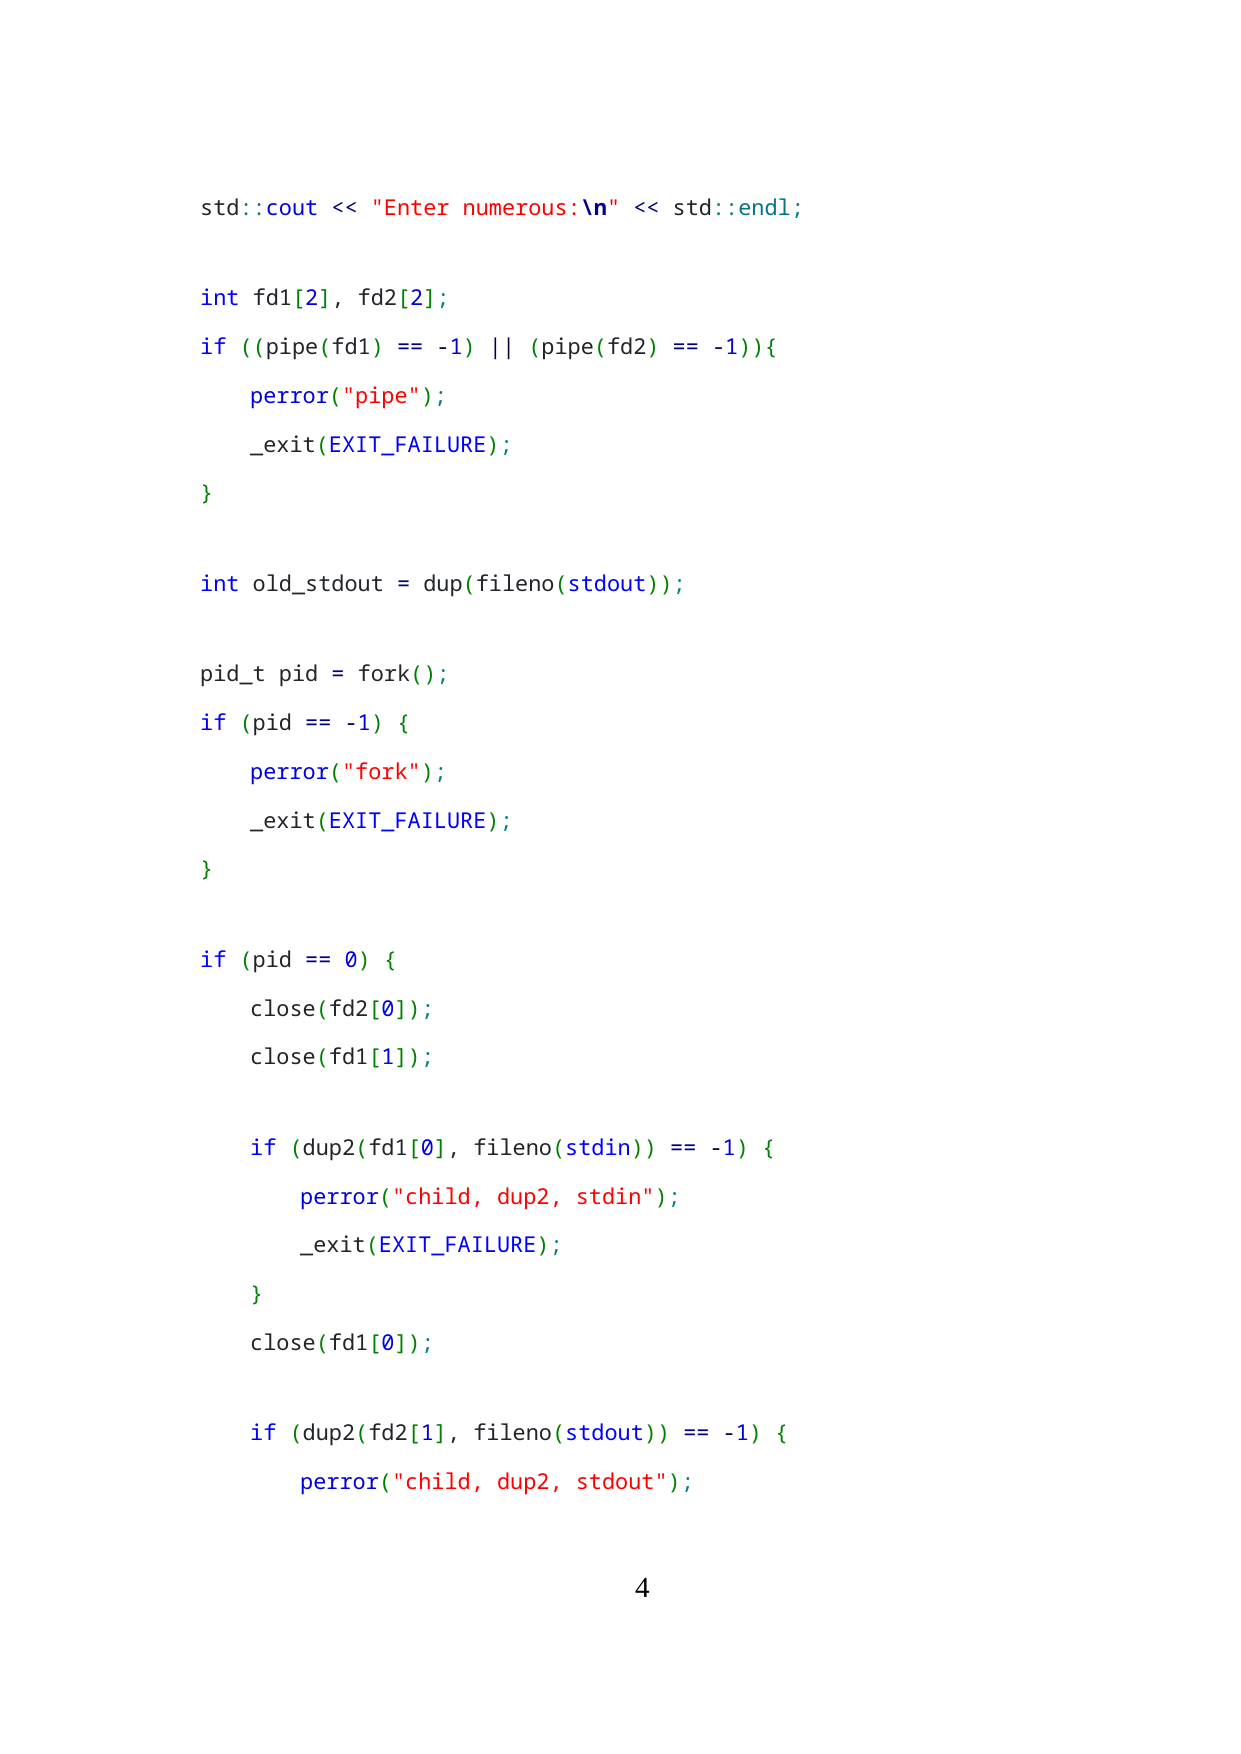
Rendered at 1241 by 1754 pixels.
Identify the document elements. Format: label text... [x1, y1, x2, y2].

text if (dup2(fd2[1], fileno(stdout)) == -1) { [150, 1417, 1091, 1447]
text } [150, 1278, 1091, 1308]
text } [150, 853, 1091, 883]
text _exit(EXIT_FAILURE); [150, 1229, 1091, 1259]
text close(fd1[0]); [150, 1327, 1091, 1357]
text close(fd2[0]); [150, 993, 1091, 1022]
text if (pid == 0) { [150, 944, 1091, 974]
text if ((pipe(fd1) == -1) || (pipe(fd2) == -1)){ [150, 331, 1091, 361]
text close(fd1[1]); [150, 1041, 1091, 1071]
text perror("fork"); [150, 756, 1091, 786]
text perror("pipe"); [150, 380, 1091, 409]
text std::cout << "Enter numerous:\n" << std::endl; [150, 192, 1091, 222]
text _exit(EXIT_FAILURE); [150, 428, 1091, 458]
text if (dup2(fd1[0], fileno(stdin)) == -1) { [150, 1132, 1091, 1162]
text perror("child, dup2, stdout"); [150, 1466, 1091, 1496]
text perror("child, dup2, stdin"); [150, 1181, 1091, 1210]
text if (pid == -1) { [150, 707, 1091, 737]
text _exit(EXIT_FAILURE); [150, 804, 1091, 834]
text } [150, 477, 1091, 507]
text pid_t pid = fork(); [150, 658, 1091, 688]
text int old_stdout = dup(fileno(stdout)); [150, 568, 1091, 598]
text int fd1[2], fd2[2]; [150, 282, 1091, 312]
